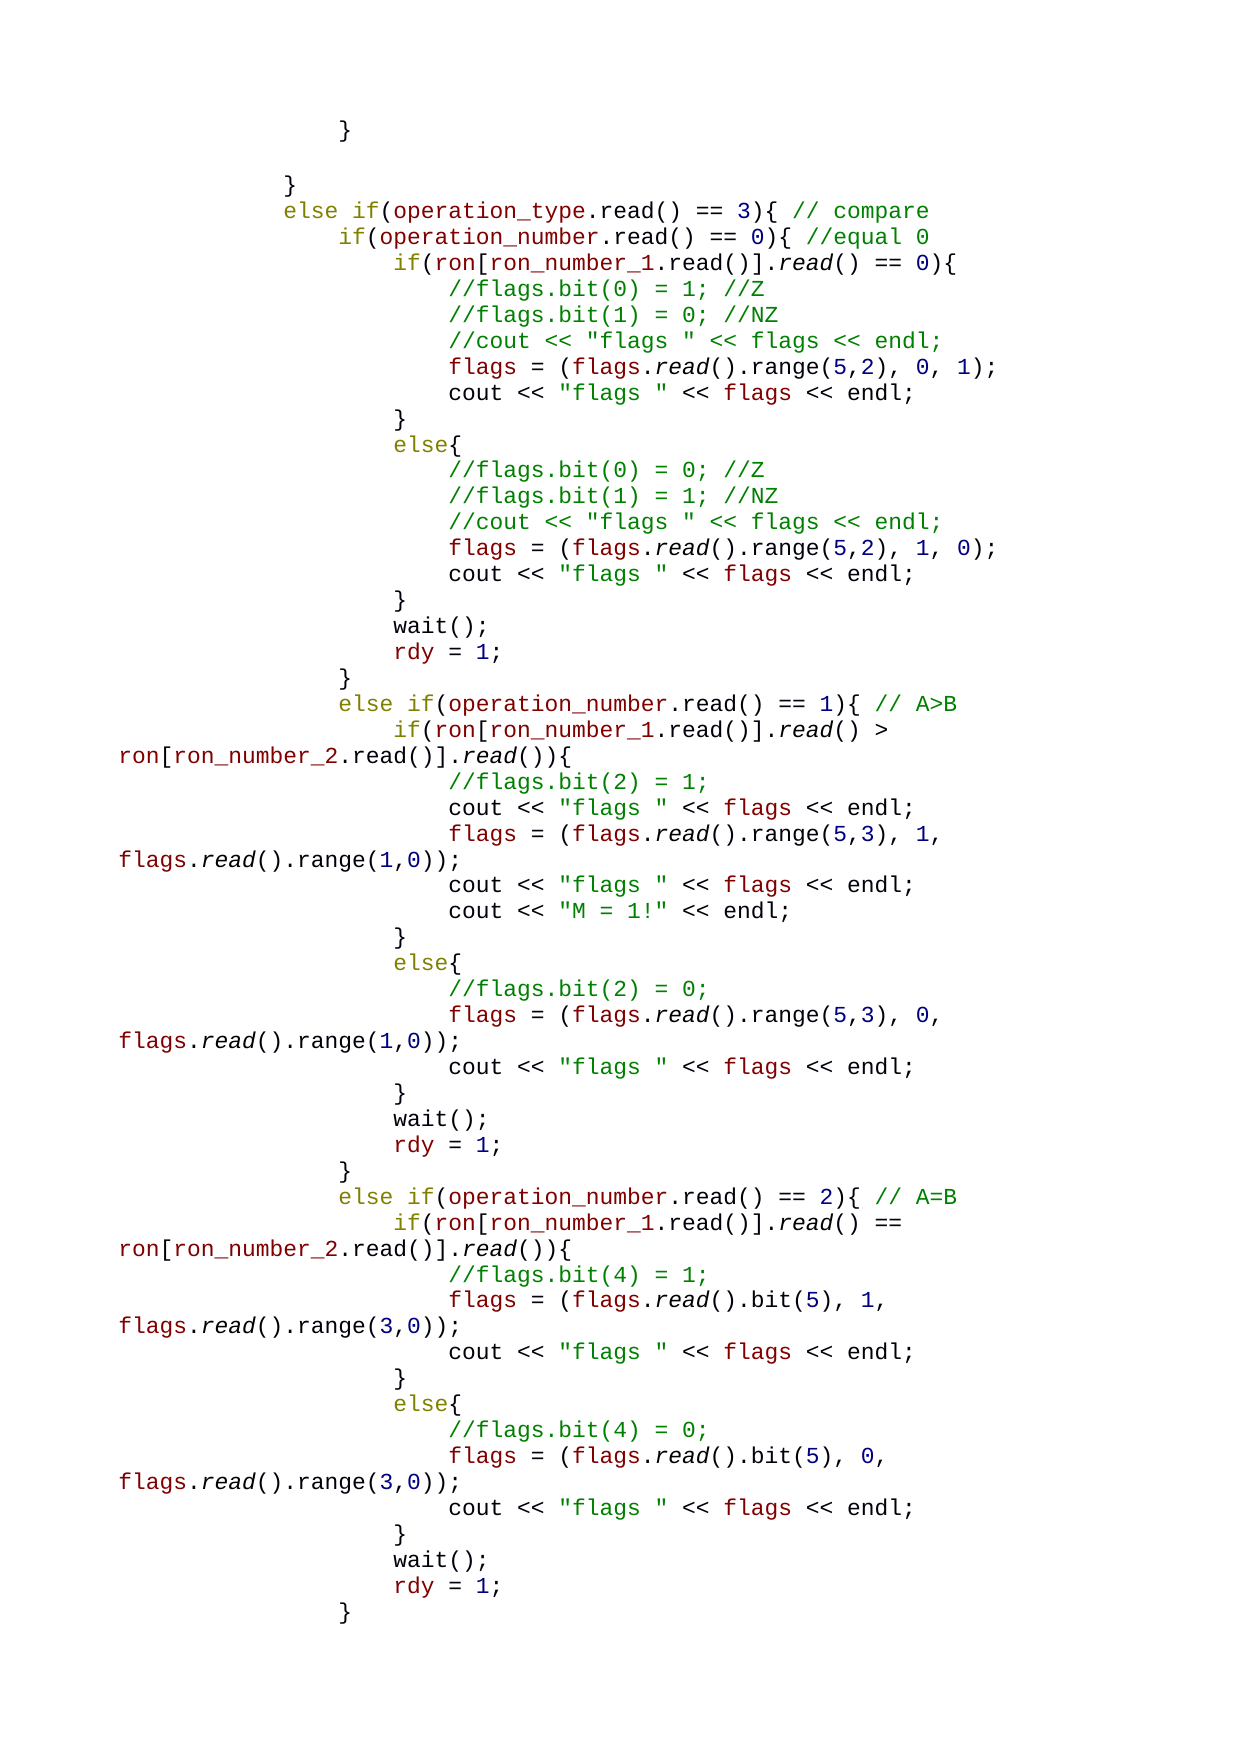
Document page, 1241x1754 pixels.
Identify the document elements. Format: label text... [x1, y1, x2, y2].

text flags = (flags.read().range(5,2), 0, 1); [118, 355, 1122, 381]
text cout << "flags " << flags << endl; [118, 796, 1122, 822]
text } [118, 1367, 1122, 1393]
text flags = (flags.read().range(5,2), 1, 0); [118, 537, 1122, 563]
text } [118, 407, 1122, 433]
text if(operation_number.read() == 0){ //equal 0 [118, 225, 1122, 251]
text flags = (flags.read().bit(5), 1, flags.read().range(3,0)); [118, 1289, 1122, 1341]
text } [118, 1600, 1122, 1626]
text } [118, 1159, 1122, 1185]
text cout << "flags " << flags << endl; [118, 563, 1122, 588]
text //flags.bit(2) = 0; [118, 978, 1122, 1003]
text else if(operation_type.read() == 3){ // compare [118, 199, 1122, 225]
text else{ [118, 433, 1122, 459]
text //flags.bit(0) = 0; //Z [118, 459, 1122, 485]
text cout << "flags " << flags << endl; [118, 874, 1122, 900]
text } [118, 173, 1122, 199]
text } [118, 666, 1122, 692]
text //cout << "flags " << flags << endl; [118, 329, 1122, 355]
text cout << "flags " << flags << endl; [118, 1055, 1122, 1081]
text else if(operation_number.read() == 1){ // A>B [118, 692, 1122, 718]
text } [118, 926, 1122, 952]
text else{ [118, 1393, 1122, 1418]
text else if(operation_number.read() == 2){ // A=B [118, 1185, 1122, 1211]
text cout << "flags " << flags << endl; [118, 381, 1122, 407]
text if(ron[ron_number_1.read()].read() > ron[ron_number_2.read()].read()){ [118, 718, 1122, 770]
text flags = (flags.read().bit(5), 0, flags.read().range(3,0)); [118, 1444, 1122, 1496]
text wait(); [118, 1107, 1122, 1133]
text //flags.bit(1) = 1; //NZ [118, 485, 1122, 511]
text else{ [118, 952, 1122, 978]
text cout << "flags " << flags << endl; [118, 1341, 1122, 1367]
text flags = (flags.read().range(5,3), 1, flags.read().range(1,0)); [118, 822, 1122, 874]
text if(ron[ron_number_1.read()].read() == 0){ [118, 251, 1122, 277]
text if(ron[ron_number_1.read()].read() == ron[ron_number_2.read()].read()){ [118, 1211, 1122, 1263]
text } [118, 1522, 1122, 1548]
text rdy = 1; [118, 640, 1122, 666]
text cout << "flags " << flags << endl; [118, 1496, 1122, 1522]
text //flags.bit(4) = 0; [118, 1418, 1122, 1444]
text //flags.bit(0) = 1; //Z [118, 277, 1122, 303]
text //flags.bit(1) = 0; //NZ [118, 303, 1122, 329]
text wait(); [118, 614, 1122, 640]
text } [118, 118, 1122, 144]
text cout << "M = 1!" << endl; [118, 900, 1122, 926]
text } [118, 1081, 1122, 1107]
text //cout << "flags " << flags << endl; [118, 511, 1122, 537]
text rdy = 1; [118, 1133, 1122, 1159]
text //flags.bit(2) = 1; [118, 770, 1122, 796]
text flags = (flags.read().range(5,3), 0, flags.read().range(1,0)); [118, 1003, 1122, 1055]
text wait(); [118, 1548, 1122, 1574]
text //flags.bit(4) = 1; [118, 1263, 1122, 1289]
text } [118, 588, 1122, 614]
text rdy = 1; [118, 1574, 1122, 1600]
